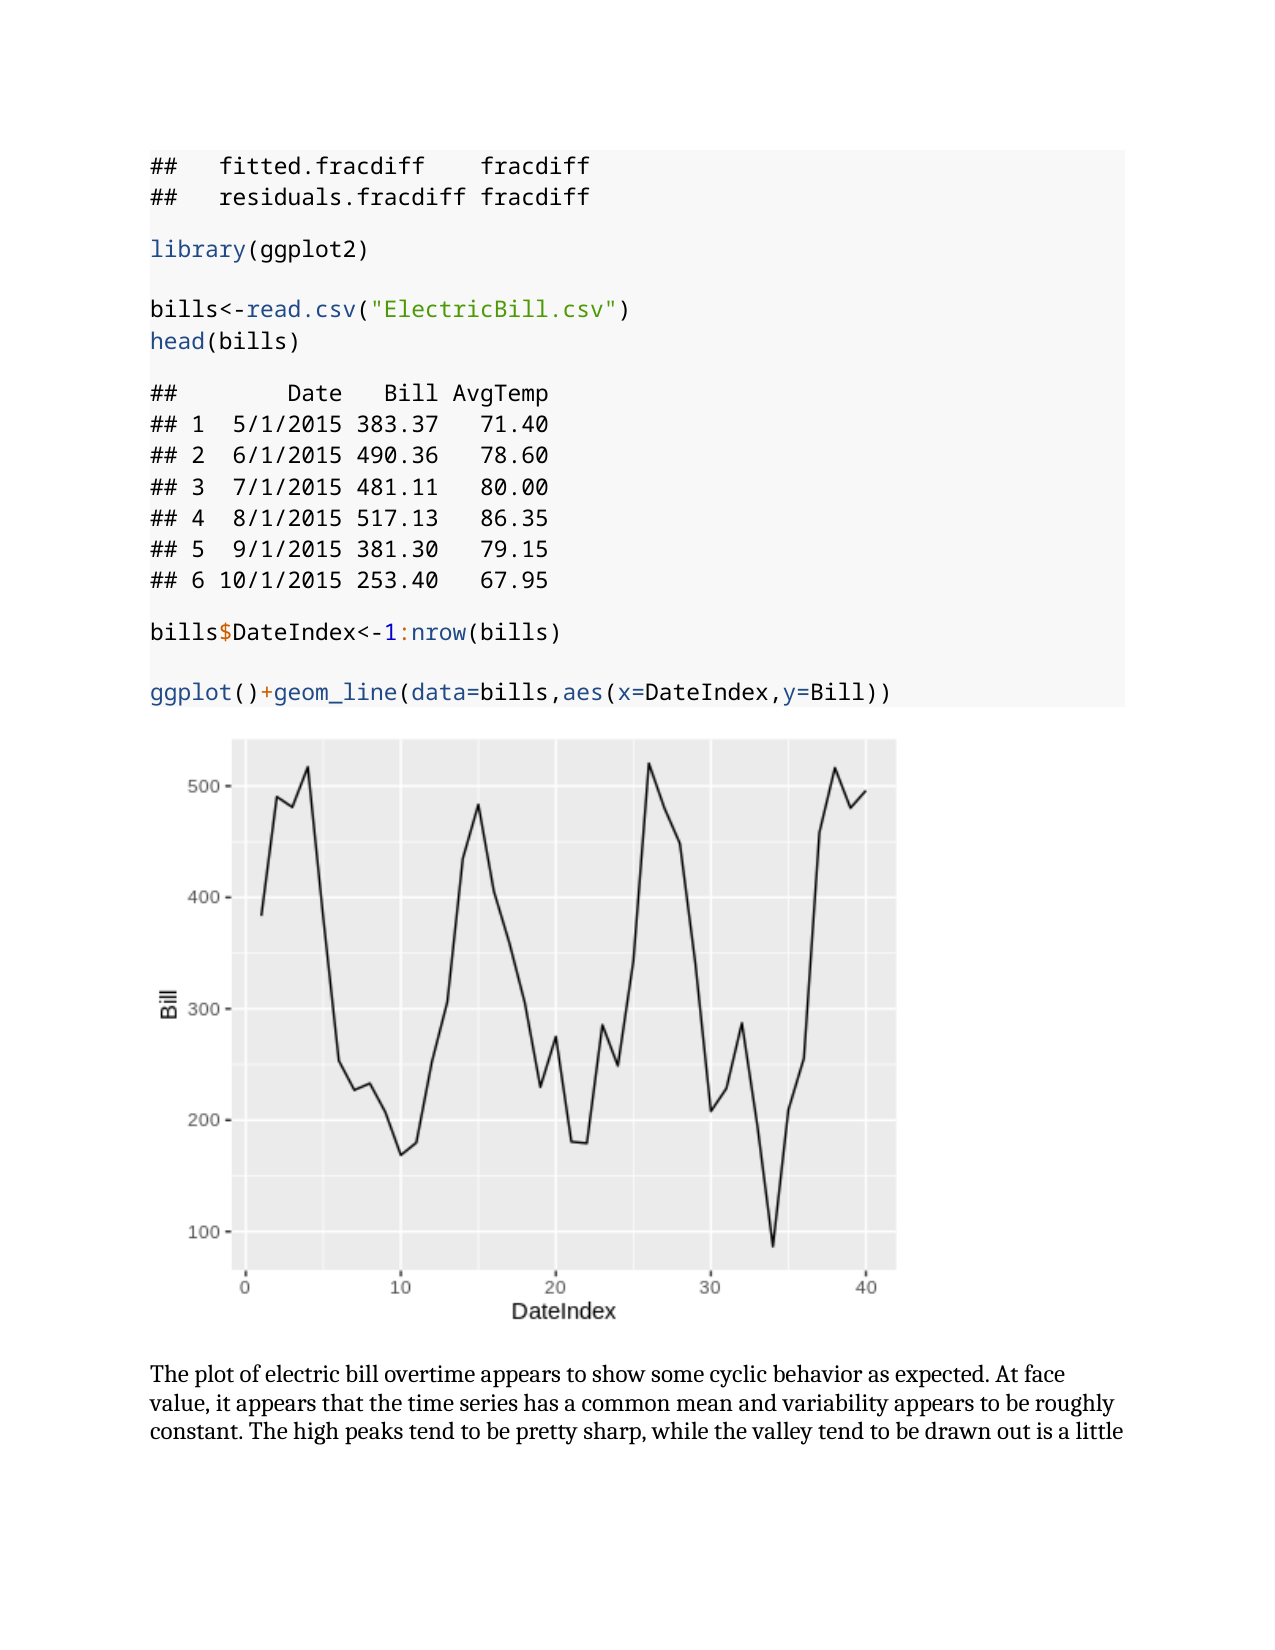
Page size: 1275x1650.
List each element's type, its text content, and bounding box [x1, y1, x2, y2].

text The plot of electric bill overtime appears to show some cyclic behavior as expected. At face value, it appears that the time series has a common mean and variability appears to be roughly constant. The high peaks tend to be pretty sharp, while the valley tend to be drawn out is a little [150, 1360, 1125, 1446]
text ## Date Bill AvgTemp ## 1 5/1/2015 383.37 71.40 ## 2 6/1/2015 490.36 78.60 ## 3 7/1/2015 481.11 80.00 ## 4 8/1/2015 517.13 86.35 ## 5 9/1/2015 381.30 79.15 ## 6 10/1/2015 253.40 67.95 [150, 377, 1125, 595]
text library(ggplot2) bills<-read.csv("ElectricBill.csv") head(bills) [150, 233, 1125, 356]
text ## fitted.fracdiff fracdiff ## residuals.fracdiff fracdiff [150, 150, 1125, 212]
picture [150, 728, 908, 1335]
text bills$DateIndex<-1:nrow(bills) ggplot()+geom_line(data=bills,aes(x=DateIndex,y=Bill)) [150, 616, 1125, 707]
